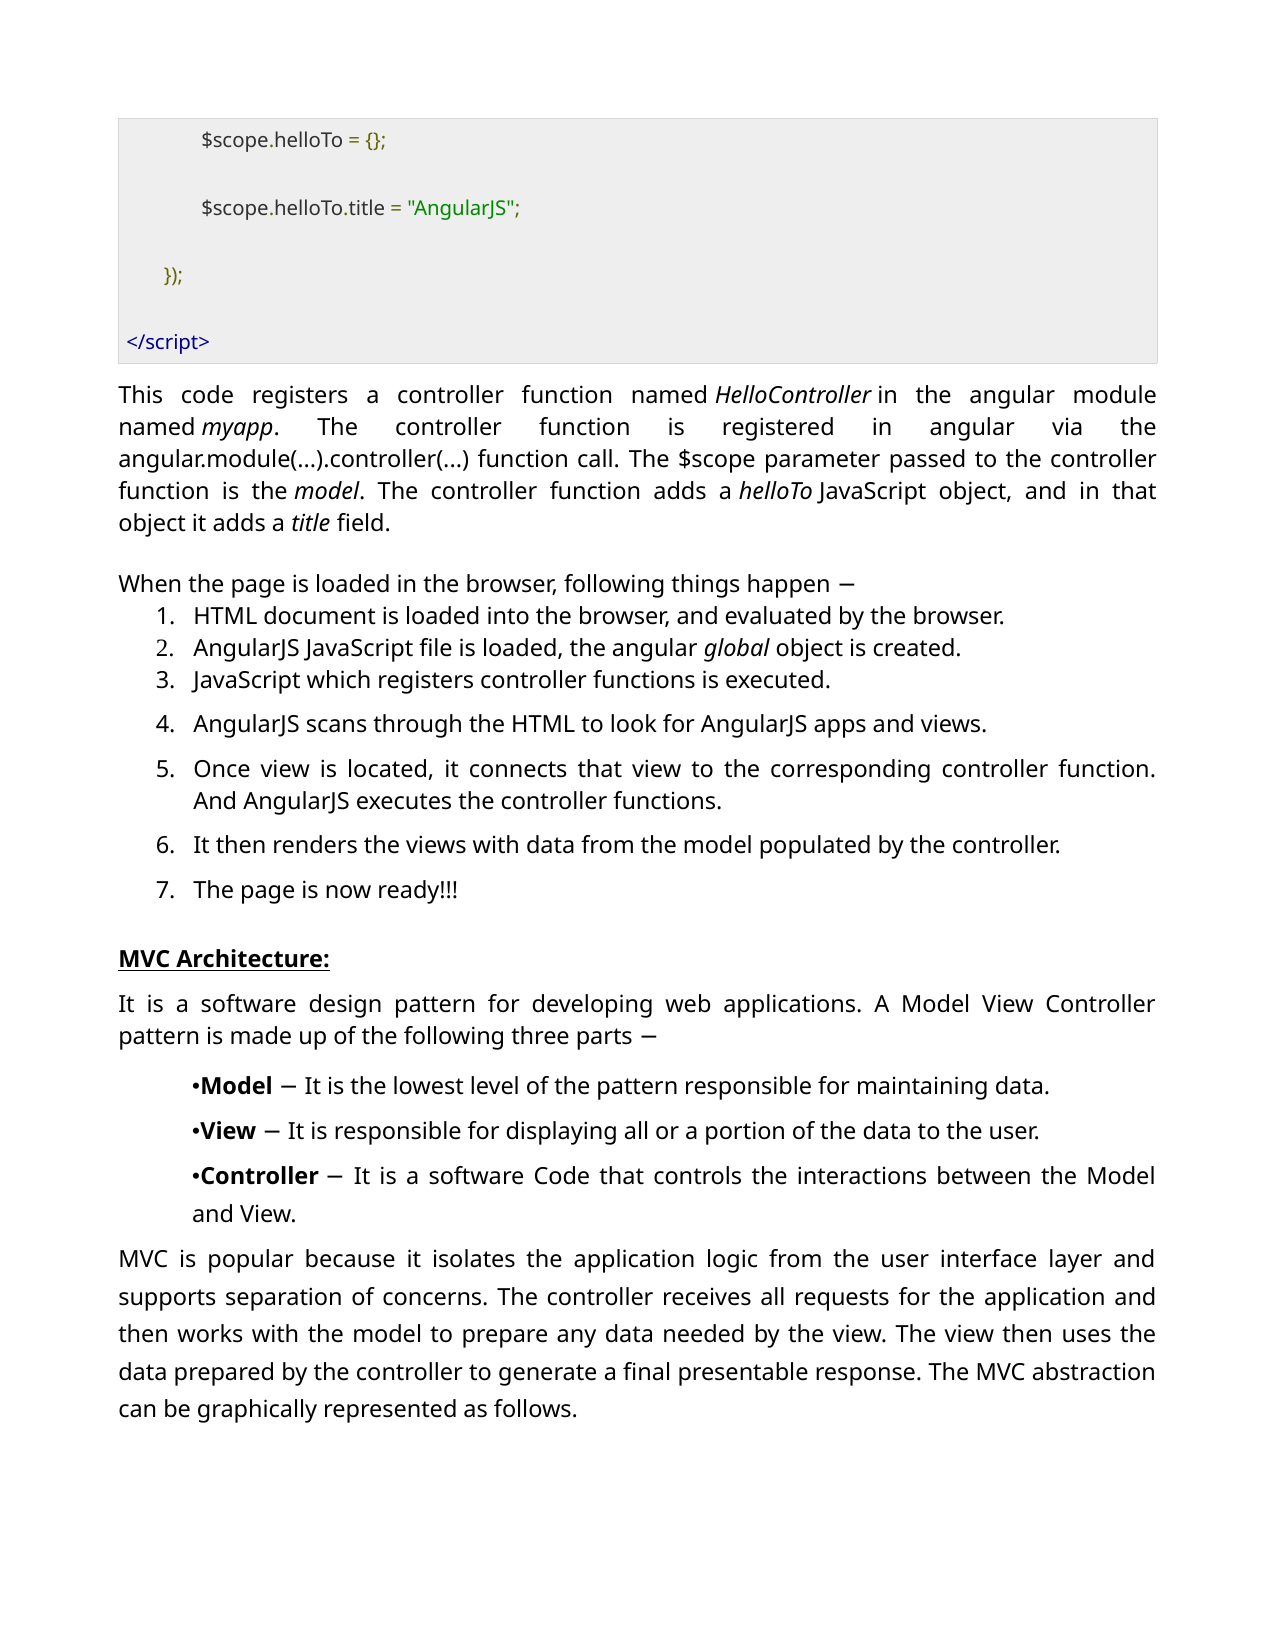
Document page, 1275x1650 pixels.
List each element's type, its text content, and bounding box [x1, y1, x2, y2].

text MVC is popular because it isolates the application logic from the user interface layer and supports separation of concerns. The controller receives all requests for the application and then works with the model to prepare any data needed by the view. The view then uses the data prepared by the controller to generate a final presentable response. The MVC abstraction can be graphically represented as follows. [118, 1237, 1157, 1424]
text It is a software design pattern for developing web applications. A Model View Controller pattern is made up of the following three parts − [118, 987, 1157, 1051]
list HTML document is loaded into the browser, and evaluated by the browser. [156, 599, 1157, 631]
subtitle MVC Architecture: [118, 942, 1157, 974]
list JavaScript which registers controller functions is executed. [156, 663, 1157, 695]
text $scope.helloTo = {}; [119, 119, 1157, 154]
text }); [119, 252, 1157, 288]
list AngularJS scans through the HTML to look for AngularJS apps and views. [156, 708, 1157, 739]
text This code registers a controller function named HelloController in the angular module named myapp. The controller function is registered in angular via the angular.module(...).controller(...) function call. The $scope parameter passed to the controller function is the model. The controller function adds a helloTo JavaScript object, and in that object it adds a title field. [118, 378, 1157, 538]
text $scope.helloTo.title = "AngularJS"; [119, 185, 1157, 221]
list The page is now ready!!! [156, 873, 1157, 905]
list Model − It is the lowest level of the pattern responsible for maintaining data. [118, 1063, 1157, 1101]
list Controller − It is a software Code that controls the interactions between the Model and View. [118, 1154, 1157, 1229]
text </script> [119, 319, 1157, 363]
list View − It is responsible for displaying all or a portion of the data to the user. [118, 1109, 1157, 1146]
list Once view is located, it connects that view to the corresponding controller function. And AngularJS executes the controller functions. [156, 752, 1157, 816]
text When the page is loaded in the browser, following things happen − [118, 567, 1157, 599]
list AngularJS JavaScript file is loaded, the angular global object is created. [156, 631, 1157, 663]
list It then renders the views with data from the model populated by the controller. [156, 828, 1157, 861]
